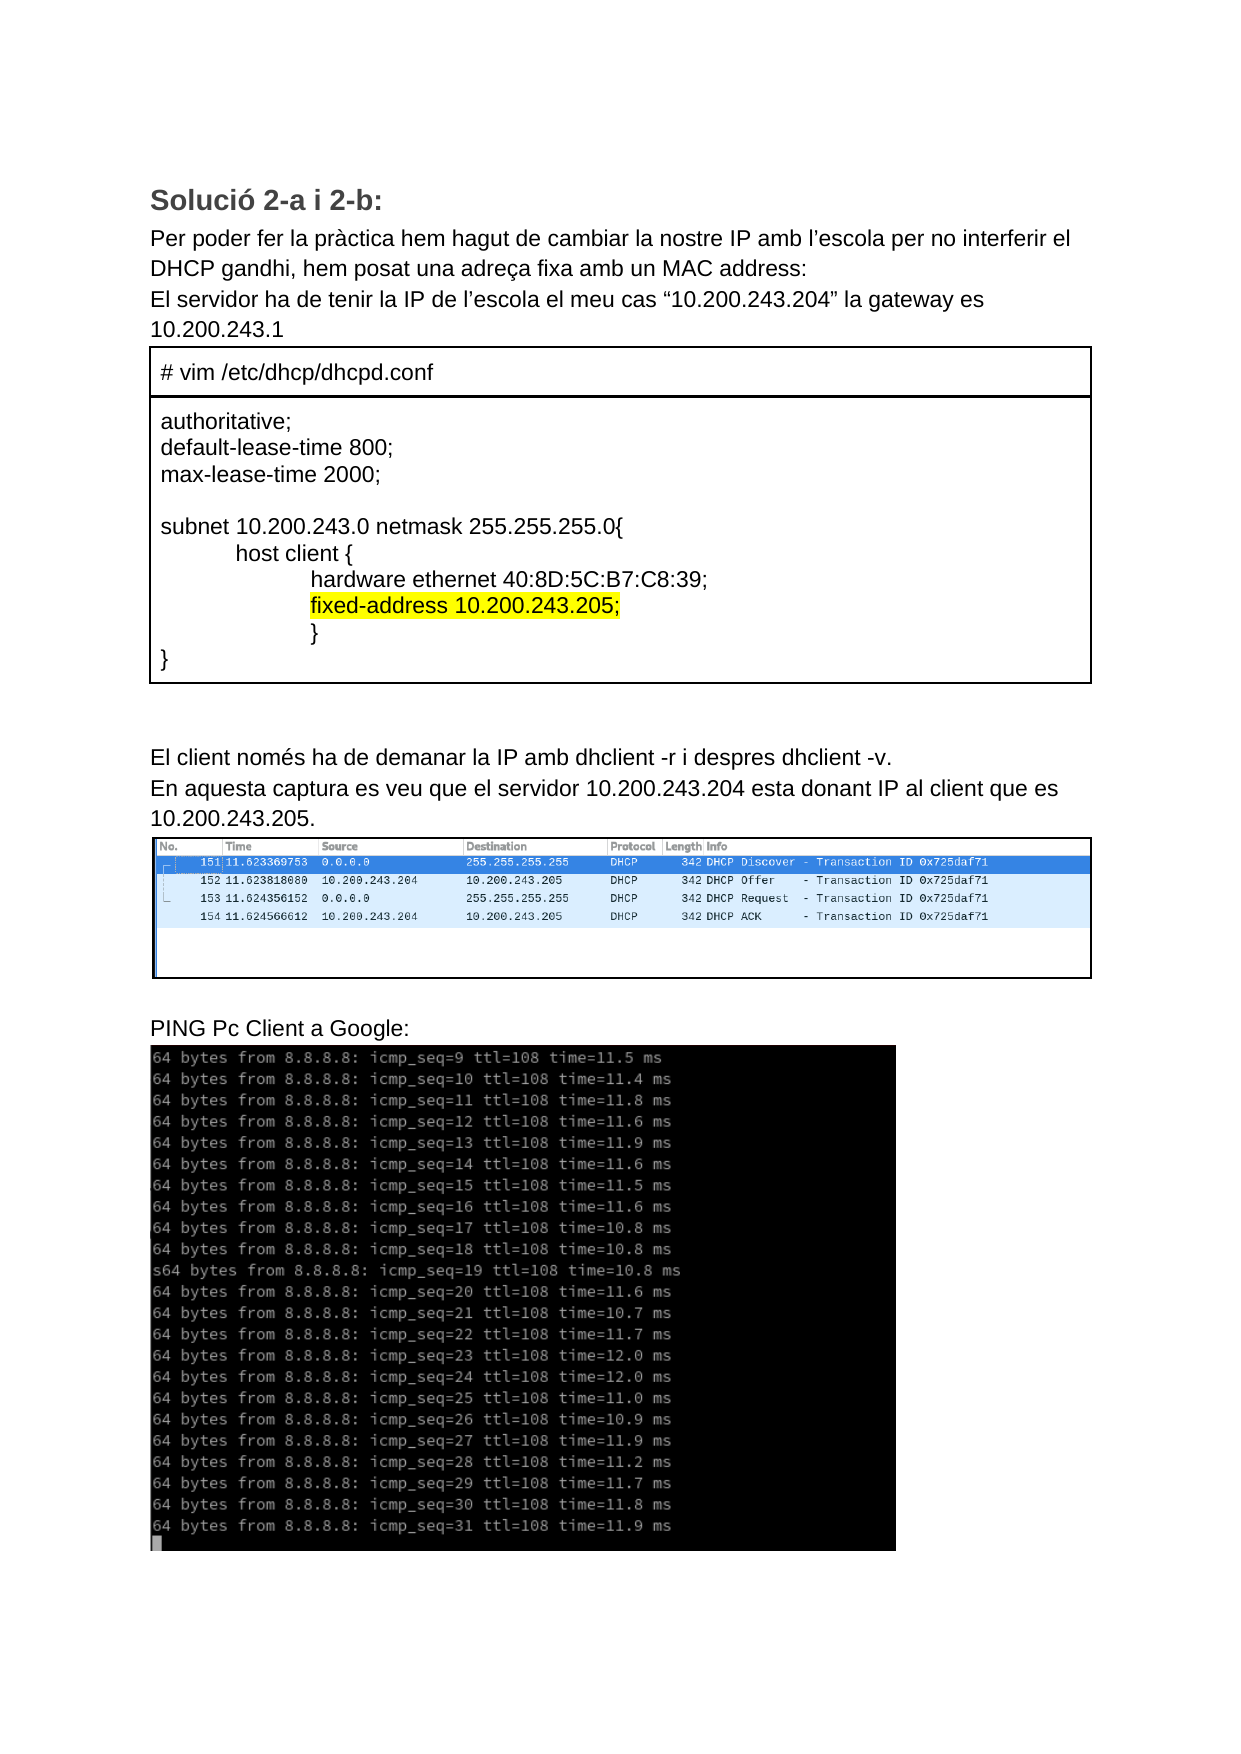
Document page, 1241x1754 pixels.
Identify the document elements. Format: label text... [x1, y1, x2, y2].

text El client només ha de demanar la IP amb dhclient -r i despres dhclient -v. [150, 744, 1090, 771]
picture [150, 1045, 896, 1551]
picture [154, 839, 1090, 977]
text El servidor ha de tenir la IP de l’escola el meu cas “10.200.243.204” la gateway es 10.200.243.1 [150, 286, 1090, 342]
text En aquesta captura es veu que el servidor 10.200.243.204 esta donant IP al client que es 10.200.243.205. [150, 774, 1090, 831]
text Per poder fer la pràctica hem hagut de cambiar la nostre IP amb l’escola per no interferir el DHCP gandhi, hem posat una adreça fixa amb un MAC address: [150, 225, 1090, 282]
table_header # vim /etc/dhcp/dhcpd.conf [151, 348, 1090, 395]
text PING Pc Client a Google: [150, 1015, 1090, 1041]
subtitle Solució 2-a i 2-b: [150, 183, 1090, 217]
table_cell authoritative; default-lease-time 800; max-lease-time 2000; subnet 10.200.243.0 netmask 255.255.255.0{ host client { hardware ethernet 40:8D:5C:B7:C8:39; fixed-address 10.200.243.205; } } [151, 398, 1090, 682]
